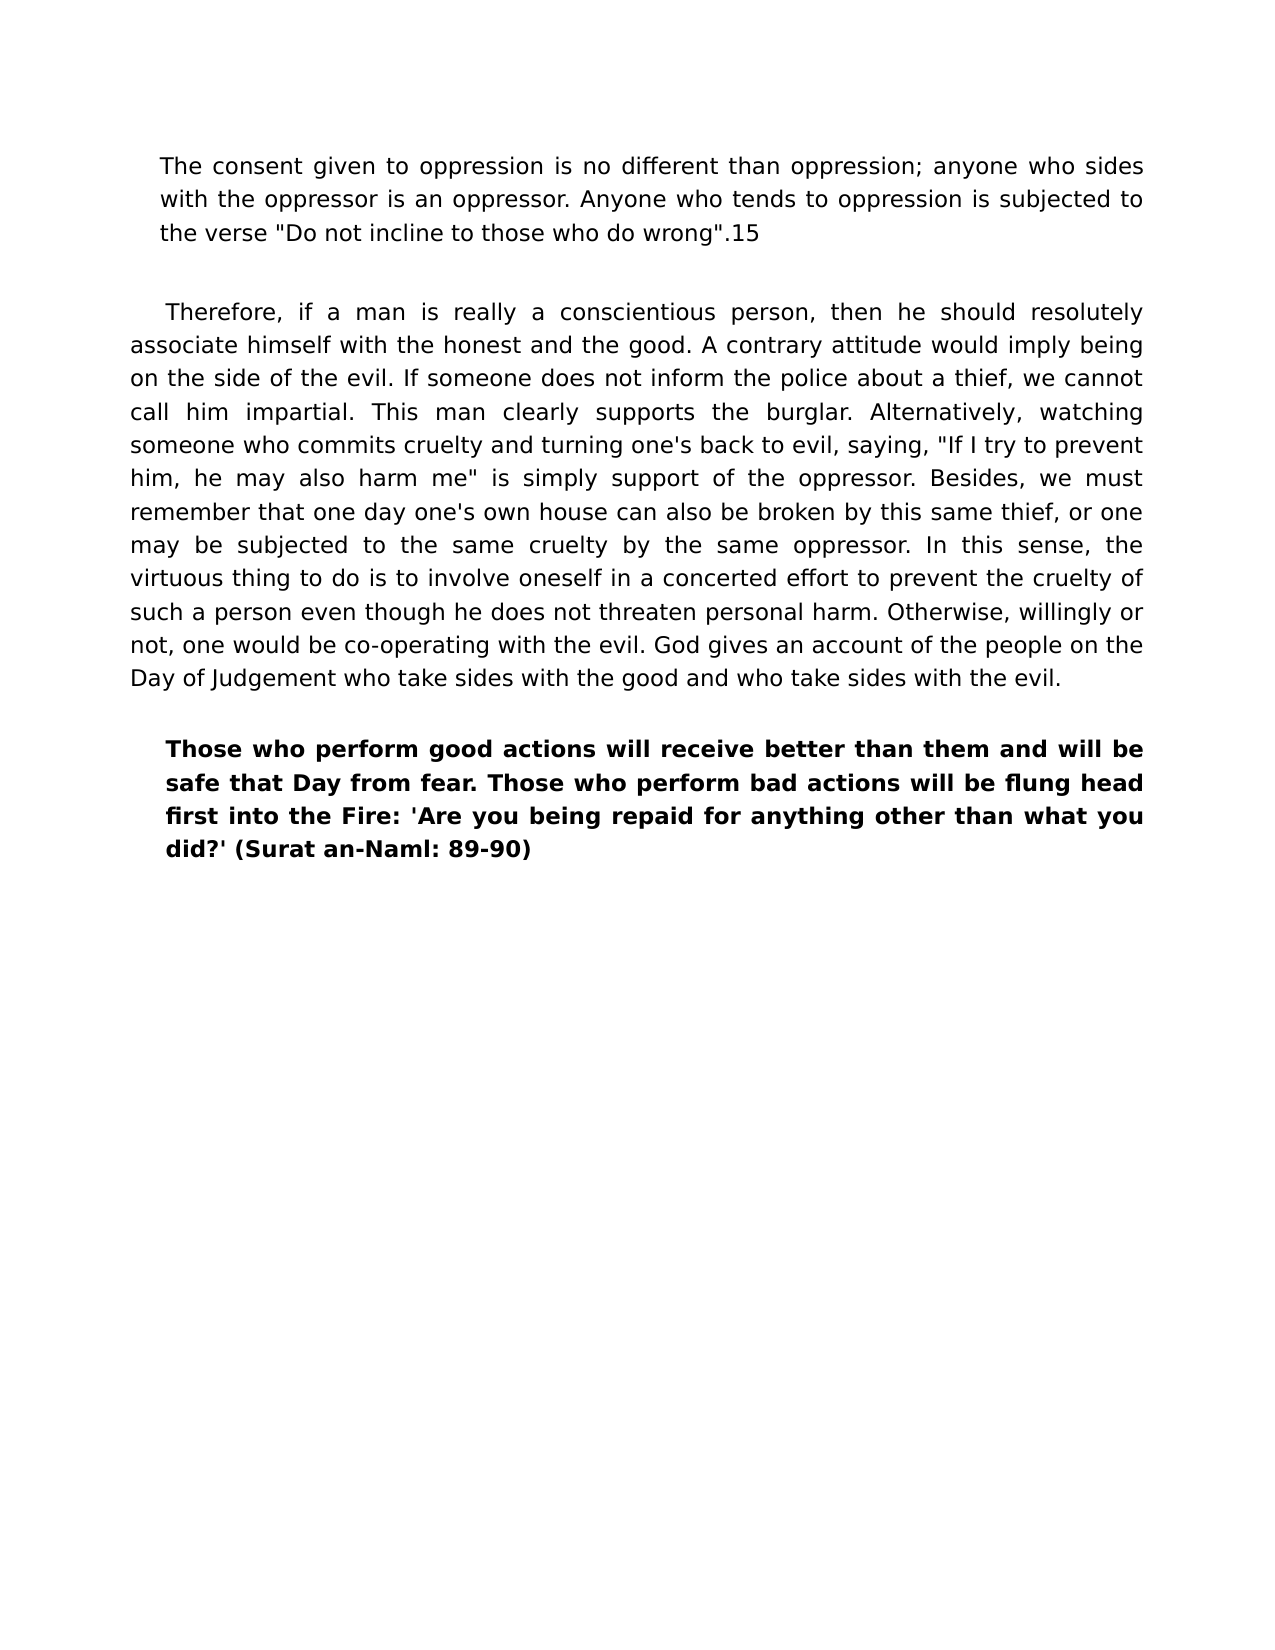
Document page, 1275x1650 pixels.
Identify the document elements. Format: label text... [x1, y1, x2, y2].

text Those who perform good actions will receive better than them and will be safe that Day from fear. Those who perform bad actions will be flung head first into the Fire: 'Are you being repaid for anything other than what you did?' (Surat an-Naml: 89-90) [165, 731, 1145, 864]
text The consent given to oppression is no different than oppression; anyone who sides with the oppressor is an oppressor. Anyone who tends to oppression is subjected to the verse "Do not incline to those who do wrong".15 [159, 148, 1145, 248]
text Therefore, if a man is really a conscientious person, then he should resolutely associate himself with the honest and the good. A contrary attitude would imply being on the side of the evil. If someone does not inform the police about a thief, we cannot call him impartial. This man clearly supports the burglar. Alternatively, watching someone who commits cruelty and turning one's back to evil, saying, "If I try to prevent him, he may also harm me" is simply support of the oppressor. Besides, we must remember that one day one's own house can also be broken by this same thief, or one may be subjected to the same cruelty by the same oppressor. In this sense, the virtuous thing to do is to involve oneself in a concerted effort to prevent the cruelty of such a person even though he does not threaten personal harm. Otherwise, willingly or not, one would be co-operating with the evil. God gives an account of the people on the Day of Judgement who take sides with the good and who take sides with the evil. [130, 293, 1145, 693]
